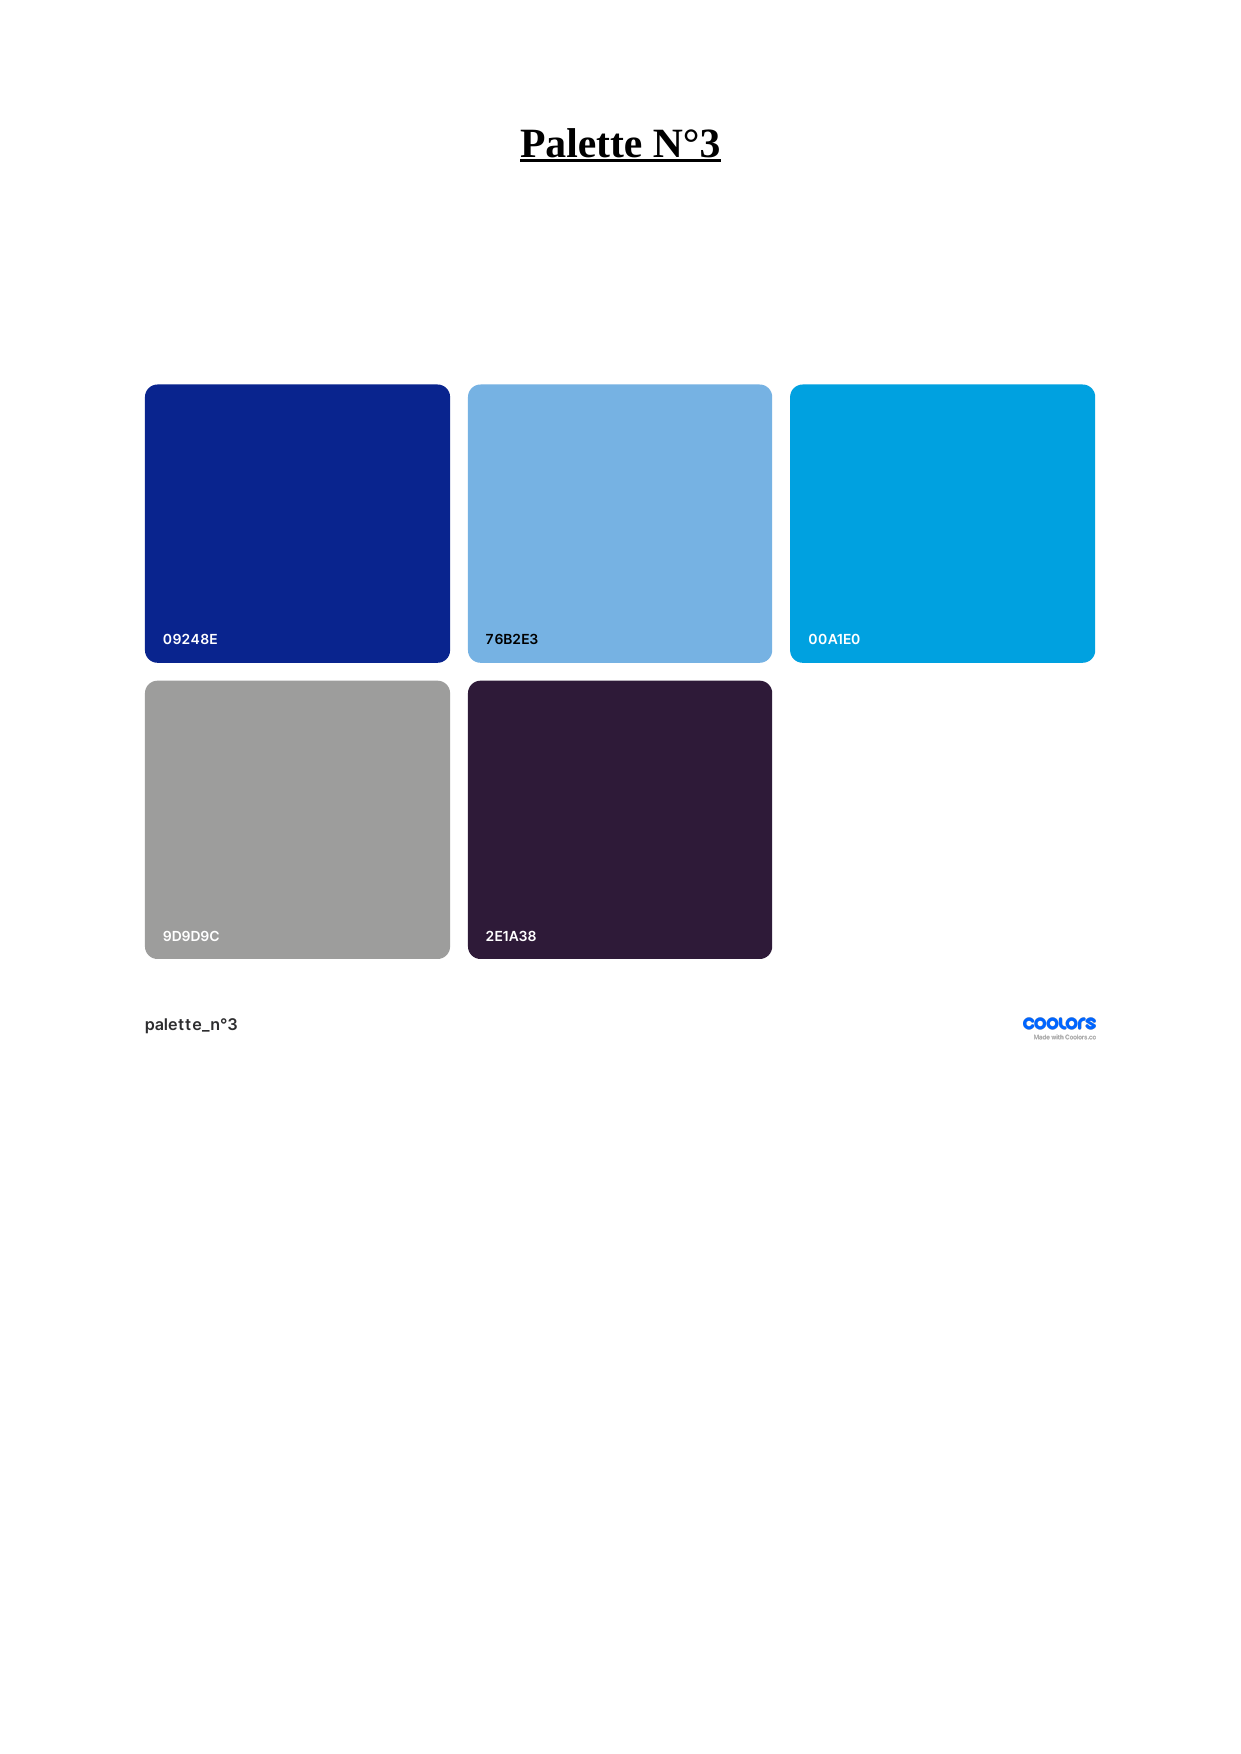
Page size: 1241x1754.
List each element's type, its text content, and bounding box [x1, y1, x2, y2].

text Palette N°3 [118, 118, 1122, 166]
